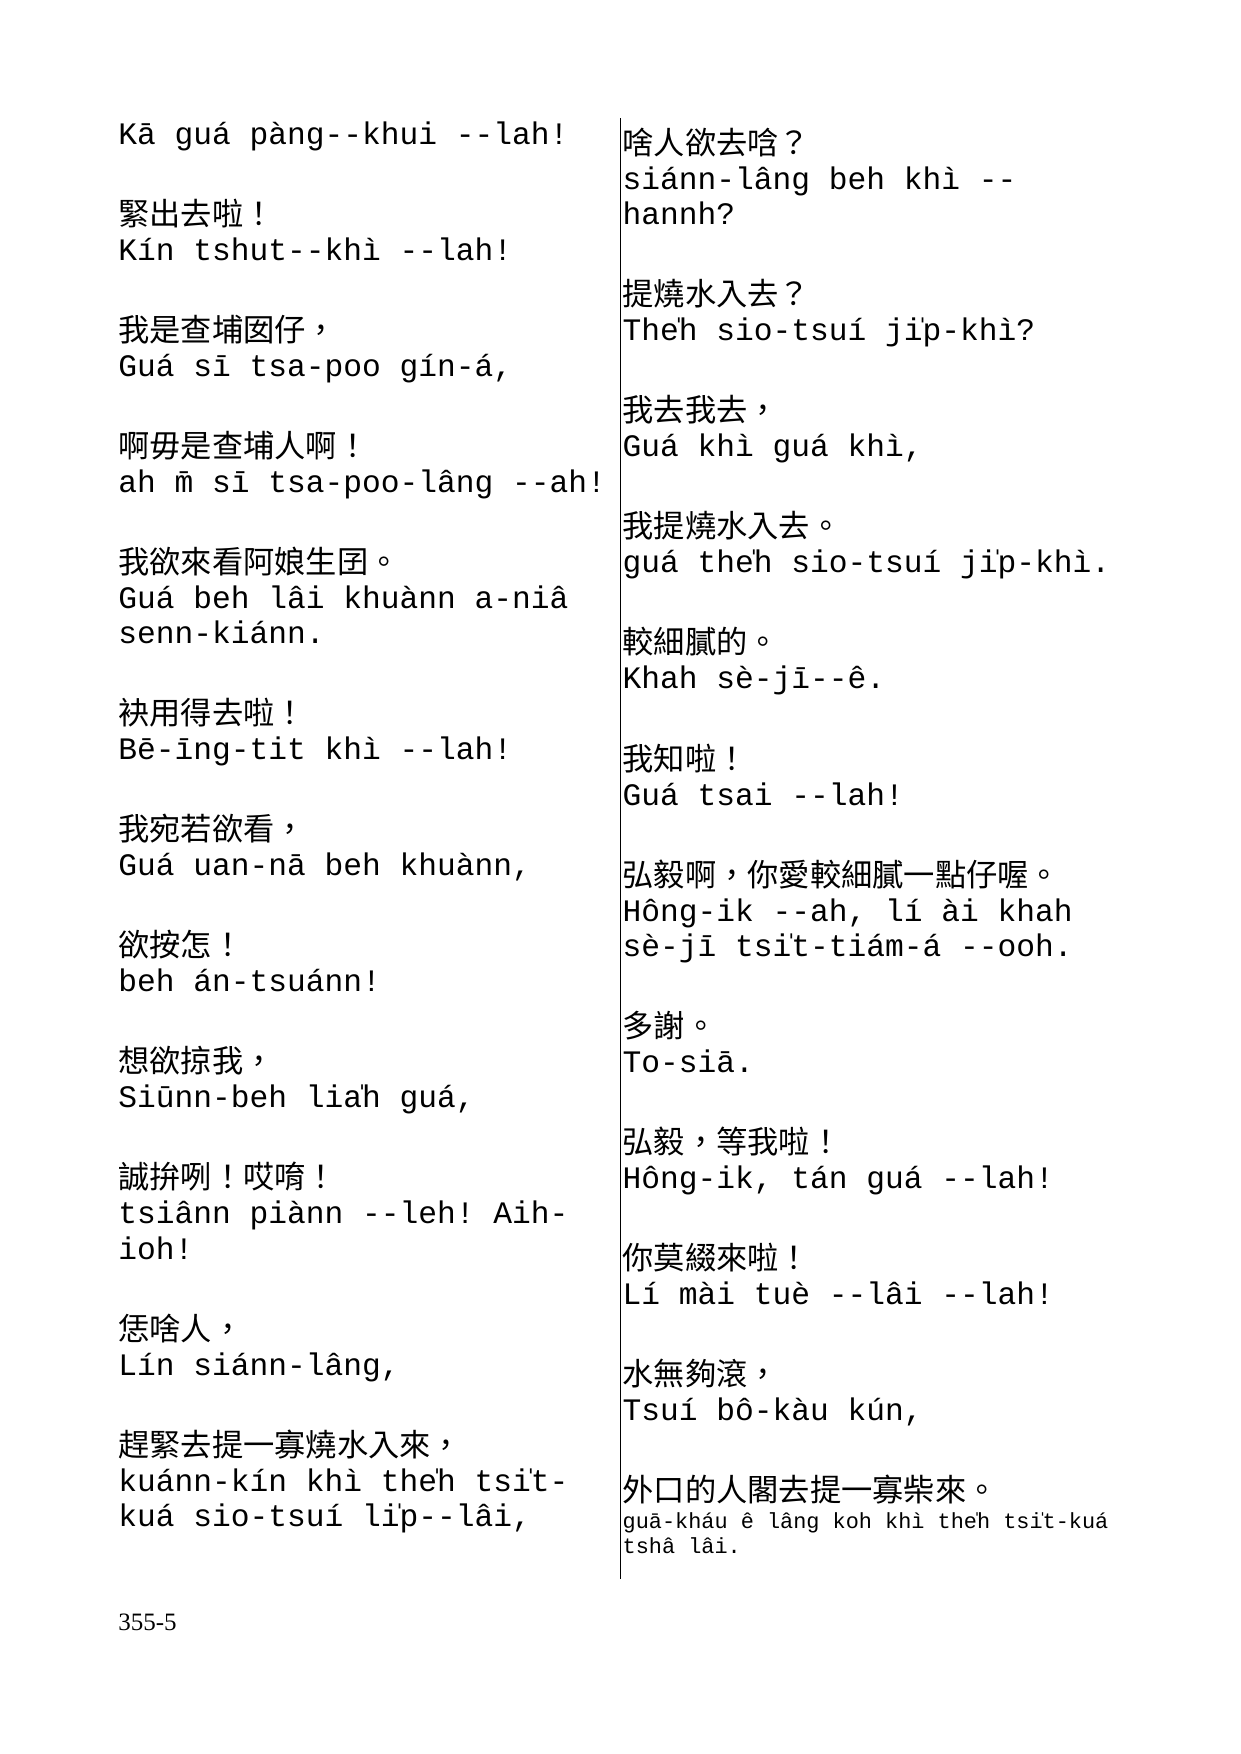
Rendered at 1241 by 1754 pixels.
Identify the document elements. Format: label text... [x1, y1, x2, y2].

text 啥人欲去唅？ [622, 118, 1122, 163]
text Hông-ik --ah, lí ài khah sè-jī tsi̍t-tiám-á --ooh. [622, 895, 1122, 966]
text Kā guá pàng--khui --lah! [118, 118, 618, 153]
text Tsuí bô-kàu kún, [622, 1394, 1122, 1430]
text To-siā. [622, 1046, 1122, 1082]
text 我去我去， [622, 386, 1122, 431]
text 較細膩的。 [622, 618, 1122, 663]
text Lí mài tuè --lâi --lah! [622, 1278, 1122, 1314]
text 提燒水入去？ [622, 269, 1122, 315]
text The̍h sio-tsuí ji̍p-khì? [622, 315, 1122, 350]
text 想欲掠我， [118, 1037, 618, 1082]
text 多謝。 [622, 1001, 1122, 1046]
text 袂用得去啦！ [118, 688, 618, 734]
text Kín tshut--khì --lah! [118, 234, 618, 269]
text 我提燒水入去。 [622, 502, 1122, 547]
text 我是查埔囡仔， [118, 305, 618, 350]
text 外口的人閣去提一寡柴來。 [622, 1465, 1122, 1511]
text beh án-tsuánn! [118, 966, 618, 1001]
text 啊毋是查埔人啊！ [118, 421, 618, 466]
text Guá beh lâi khuànn a-niâ senn-kiánn. [118, 582, 618, 653]
text Hông-ik, tán guá --lah! [622, 1162, 1122, 1198]
text Lín siánn-lâng, [118, 1349, 618, 1385]
text 緊出去啦！ [118, 189, 618, 234]
text Bē-īng-tit khì --lah! [118, 734, 618, 769]
text kuánn-kín khì the̍h tsi̍t-kuá sio-tsuí li̍p--lâi, [118, 1465, 618, 1536]
text Guá uan-nā beh khuànn, [118, 850, 618, 885]
text guā-kháu ê lâng koh khì the̍h tsi̍t-kuá tshâ lâi. [622, 1511, 1122, 1560]
text 誠拚咧！哎唷！ [118, 1153, 618, 1198]
text 我欲來看阿娘生囝。 [118, 537, 618, 582]
text Guá tsai --lah! [622, 779, 1122, 814]
text siánn-lâng beh khì --hannh? [622, 163, 1122, 234]
text Guá khì guá khì, [622, 431, 1122, 466]
text 欲按怎！ [118, 921, 618, 966]
text 弘毅啊，你愛較細膩一點仔喔。 [622, 850, 1122, 895]
text 我知啦！ [622, 734, 1122, 779]
text Khah sè-jī--ê. [622, 663, 1122, 698]
text ah m̄ sī tsa-poo-lâng --ah! [118, 466, 618, 502]
text 弘毅，等我啦！ [622, 1117, 1122, 1162]
text 恁啥人， [118, 1304, 618, 1349]
text 水無夠滾， [622, 1349, 1122, 1394]
text 趕緊去提一寡燒水入來， [118, 1420, 618, 1465]
text tsiânn piànn --leh! Aih-ioh! [118, 1198, 618, 1269]
text 你莫綴來啦！ [622, 1233, 1122, 1278]
text Siūnn-beh lia̍h guá, [118, 1082, 618, 1117]
text 我宛若欲看， [118, 804, 618, 850]
text Guá sī tsa-poo gín-á, [118, 350, 618, 386]
text guá the̍h sio-tsuí ji̍p-khì. [622, 547, 1122, 582]
